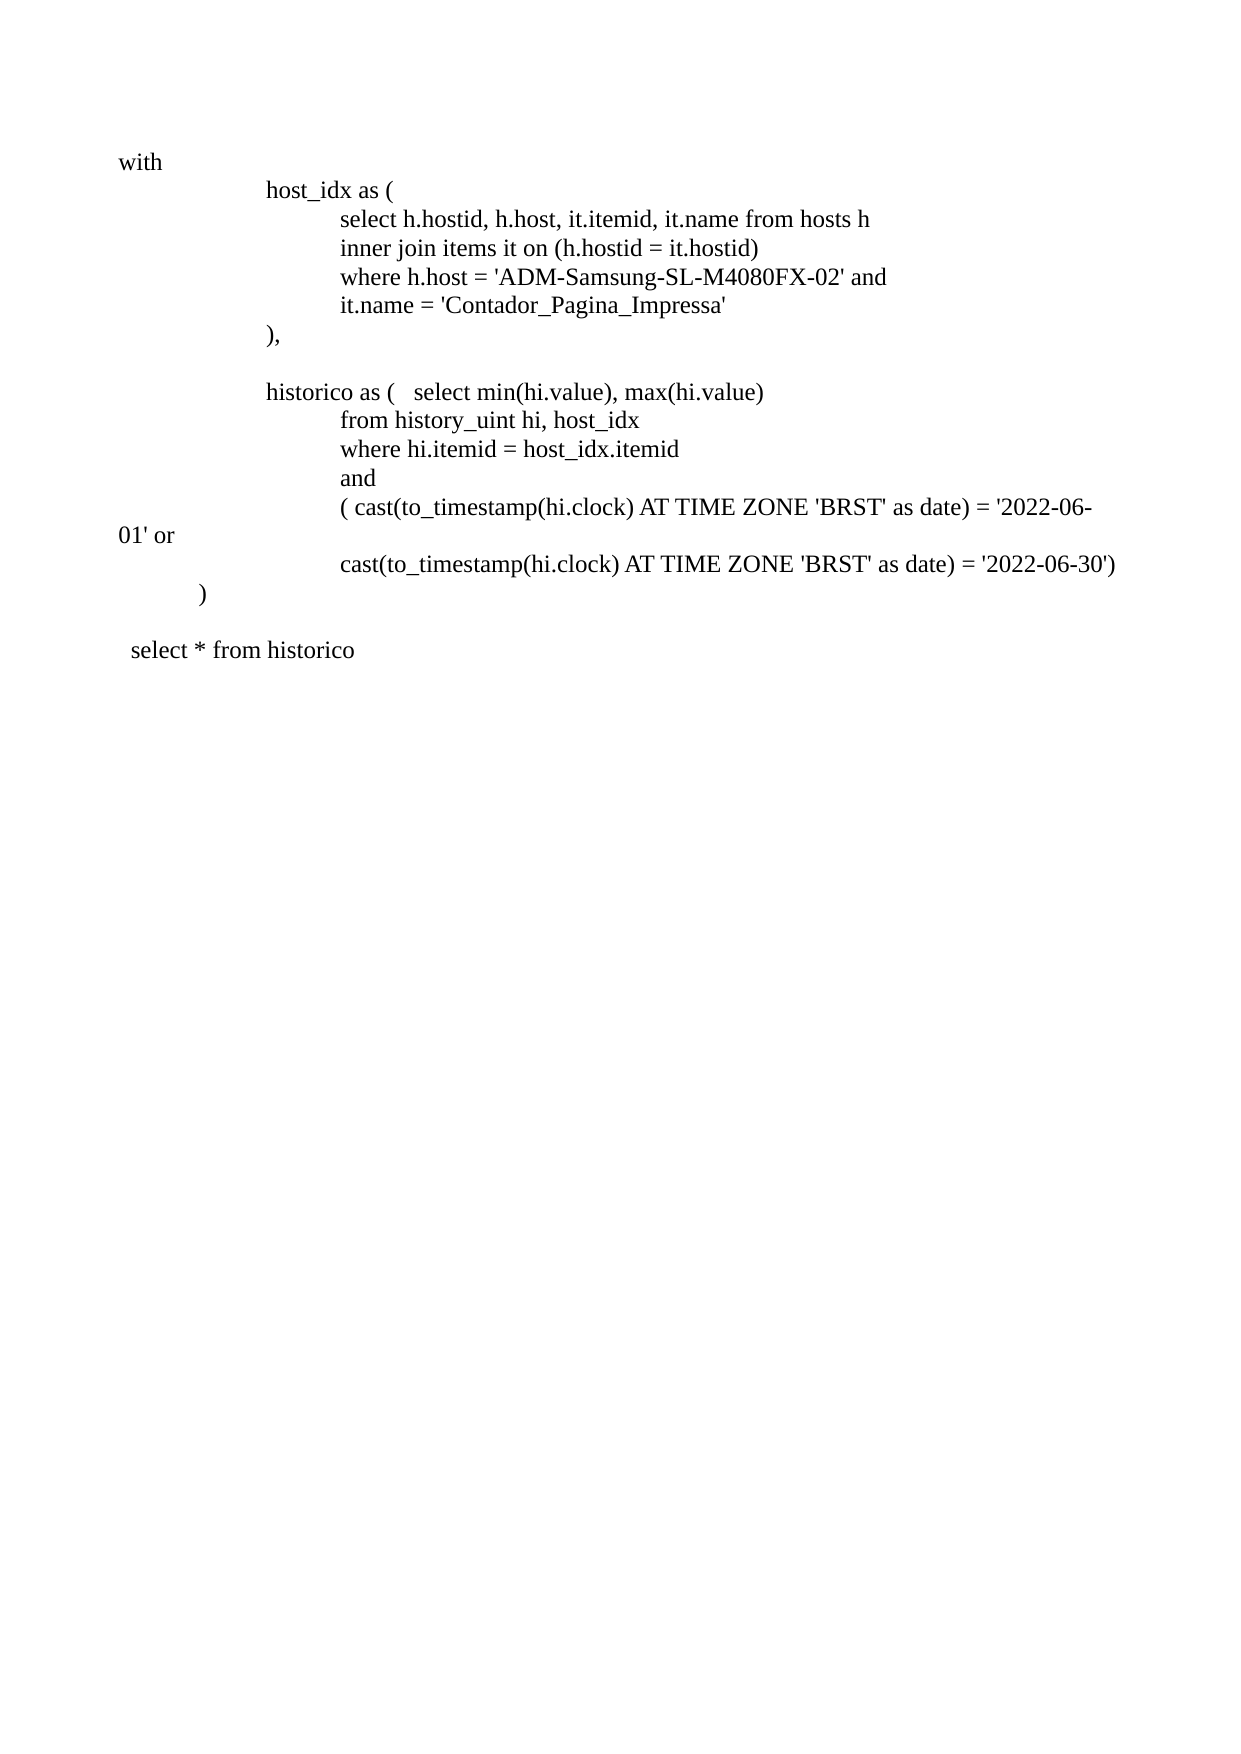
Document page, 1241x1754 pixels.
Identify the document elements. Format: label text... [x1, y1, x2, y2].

text from history_uint hi, host_idx [118, 406, 1122, 434]
text select * from historico [118, 636, 1122, 664]
text historico as ( select min(hi.value), max(hi.value) [118, 377, 1122, 406]
text host_idx as ( [118, 176, 1122, 204]
text inner join items it on (h.hostid = it.hostid) [118, 233, 1122, 262]
text cast(to_timestamp(hi.clock) AT TIME ZONE 'BRST' as date) = '2022-06-30') [118, 549, 1122, 578]
text it.name = 'Contador_Pagina_Impressa' [118, 291, 1122, 319]
text where h.host = 'ADM-Samsung-SL-M4080FX-02' and [118, 262, 1122, 291]
text and [118, 463, 1122, 492]
text ) [118, 578, 1122, 607]
text select h.hostid, h.host, it.itemid, it.name from hosts h [118, 204, 1122, 233]
text ), [118, 319, 1122, 348]
text ( cast(to_timestamp(hi.clock) AT TIME ZONE 'BRST' as date) = '2022-06-01' or [118, 492, 1122, 549]
text where hi.itemid = host_idx.itemid [118, 434, 1122, 463]
text with [118, 147, 1122, 176]
